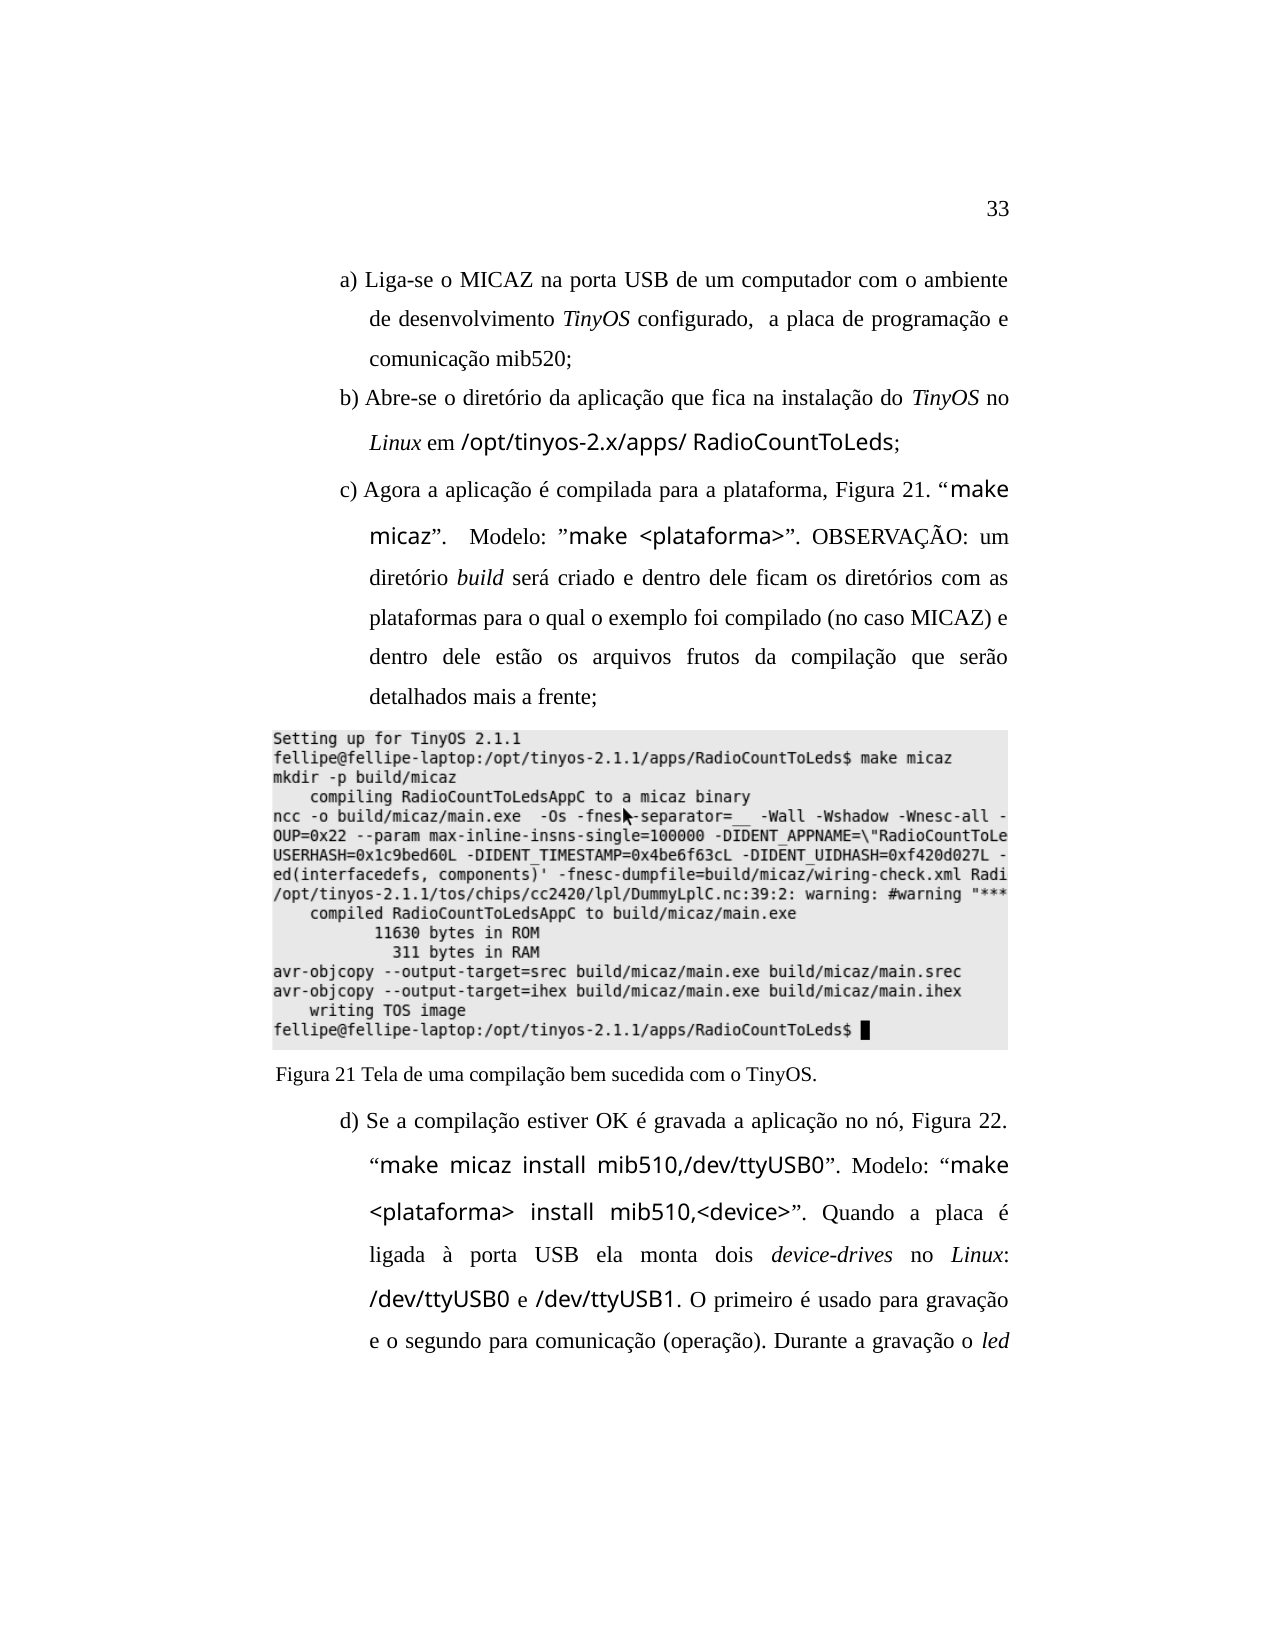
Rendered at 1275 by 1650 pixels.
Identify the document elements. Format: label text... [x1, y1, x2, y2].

text c) Agora a aplicação é compilada para a plataforma, Figura 21. “make micaz”. Modelo: ”make <plataforma>”. OBSERVAÇÃO: um diretório build será criado e dentro dele ficam os diretórios com as plataformas para o qual o exemplo foi compilado (no caso MICAZ) e dentro dele estão os arquivos frutos da compilação que serão detalhados mais a frente; [339, 473, 1009, 709]
text b) Abre-se o diretório da aplicação que fica na instalação do TinyOS no Linux em /opt/tinyos-2.x/apps/ RadioCountToLeds; [339, 384, 1009, 457]
text a) Liga-se o MICAZ na porta USB de um computador com o ambiente de desenvolvimento TinyOS configurado, a placa de programação e comunicação mib520; [339, 266, 1009, 371]
text d) Se a compilação estiver OK é gravada a aplicação no nó, Figura 22. “make micaz install mib510,/dev/ttyUSB0”. Modelo: “make <plataforma> install mib510,<device>”. Quando a placa é ligada à porta USB ela monta dois device-drives no Linux: /dev/ttyUSB0 e /dev/ttyUSB1. O primeiro é usado para gravação e o segundo para comunicação (operação). Durante a gravação o led [339, 1107, 1009, 1353]
